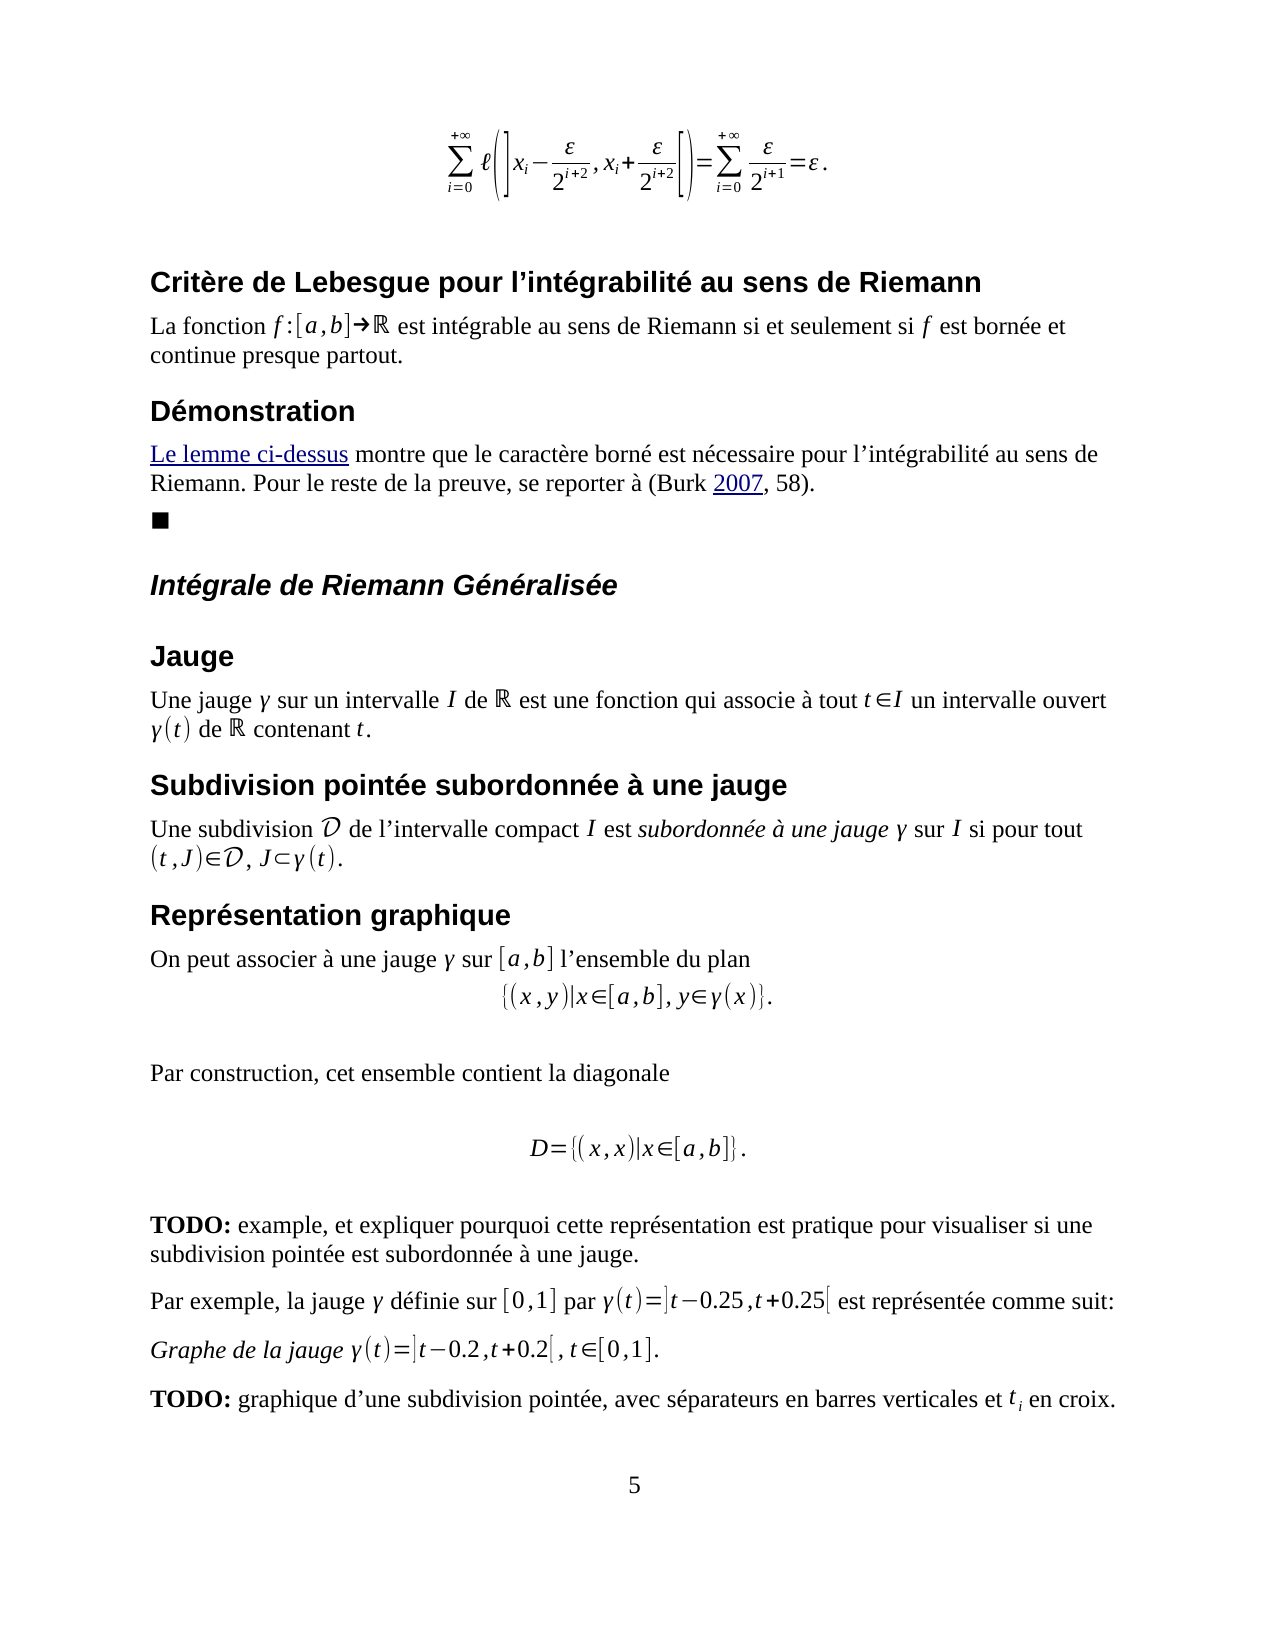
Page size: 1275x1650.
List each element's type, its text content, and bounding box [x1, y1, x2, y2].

text Le lemme ci-dessus montre que le caractère borné est nécessaire pour l’intégrabilité au sens de Riemann. Pour le reste de la preuve, se reporter à (Burk 2007, 58). [150, 439, 1125, 497]
text Par exemple, la jauge définie sur par est représentée comme suit: [150, 1285, 1125, 1316]
text On peut associer à une jauge sur l’ensemble du plan [150, 944, 1125, 973]
text Graphe de la jauge [150, 1334, 1125, 1365]
subtitle Critère de Lebesgue pour l’intégrabilité au sens de Riemann [150, 265, 1125, 298]
text Une jauge sur un intervalle de est une fonction qui associe à tout un intervalle ouvert de contenant . [150, 685, 1125, 743]
subtitle Représentation graphique [150, 898, 1125, 932]
text La fonction est intégrable au sens de Riemann si et seulement si est bornée et continue presque partout. [150, 311, 1125, 368]
subtitle Subdivision pointée subordonnée à une jauge [150, 768, 1125, 802]
text Une subdivision de l’intervalle compact est subordonnée à une jauge sur si pour tout , [150, 814, 1125, 873]
subtitle Intégrale de Riemann Généralisée [150, 568, 1125, 601]
text TODO: example, et expliquer pourquoi cette représentation est pratique pour visualiser si une subdivision pointée est subordonnée à une jauge. [150, 1210, 1125, 1267]
text Par construction, cet ensemble contient la diagonale [150, 1058, 1125, 1087]
subtitle Démonstration [150, 393, 1125, 427]
text TODO: graphique d’une subdivision pointée, avec séparateurs en barres verticales et en croix. [150, 1383, 1125, 1414]
subtitle Jauge [150, 639, 1125, 672]
